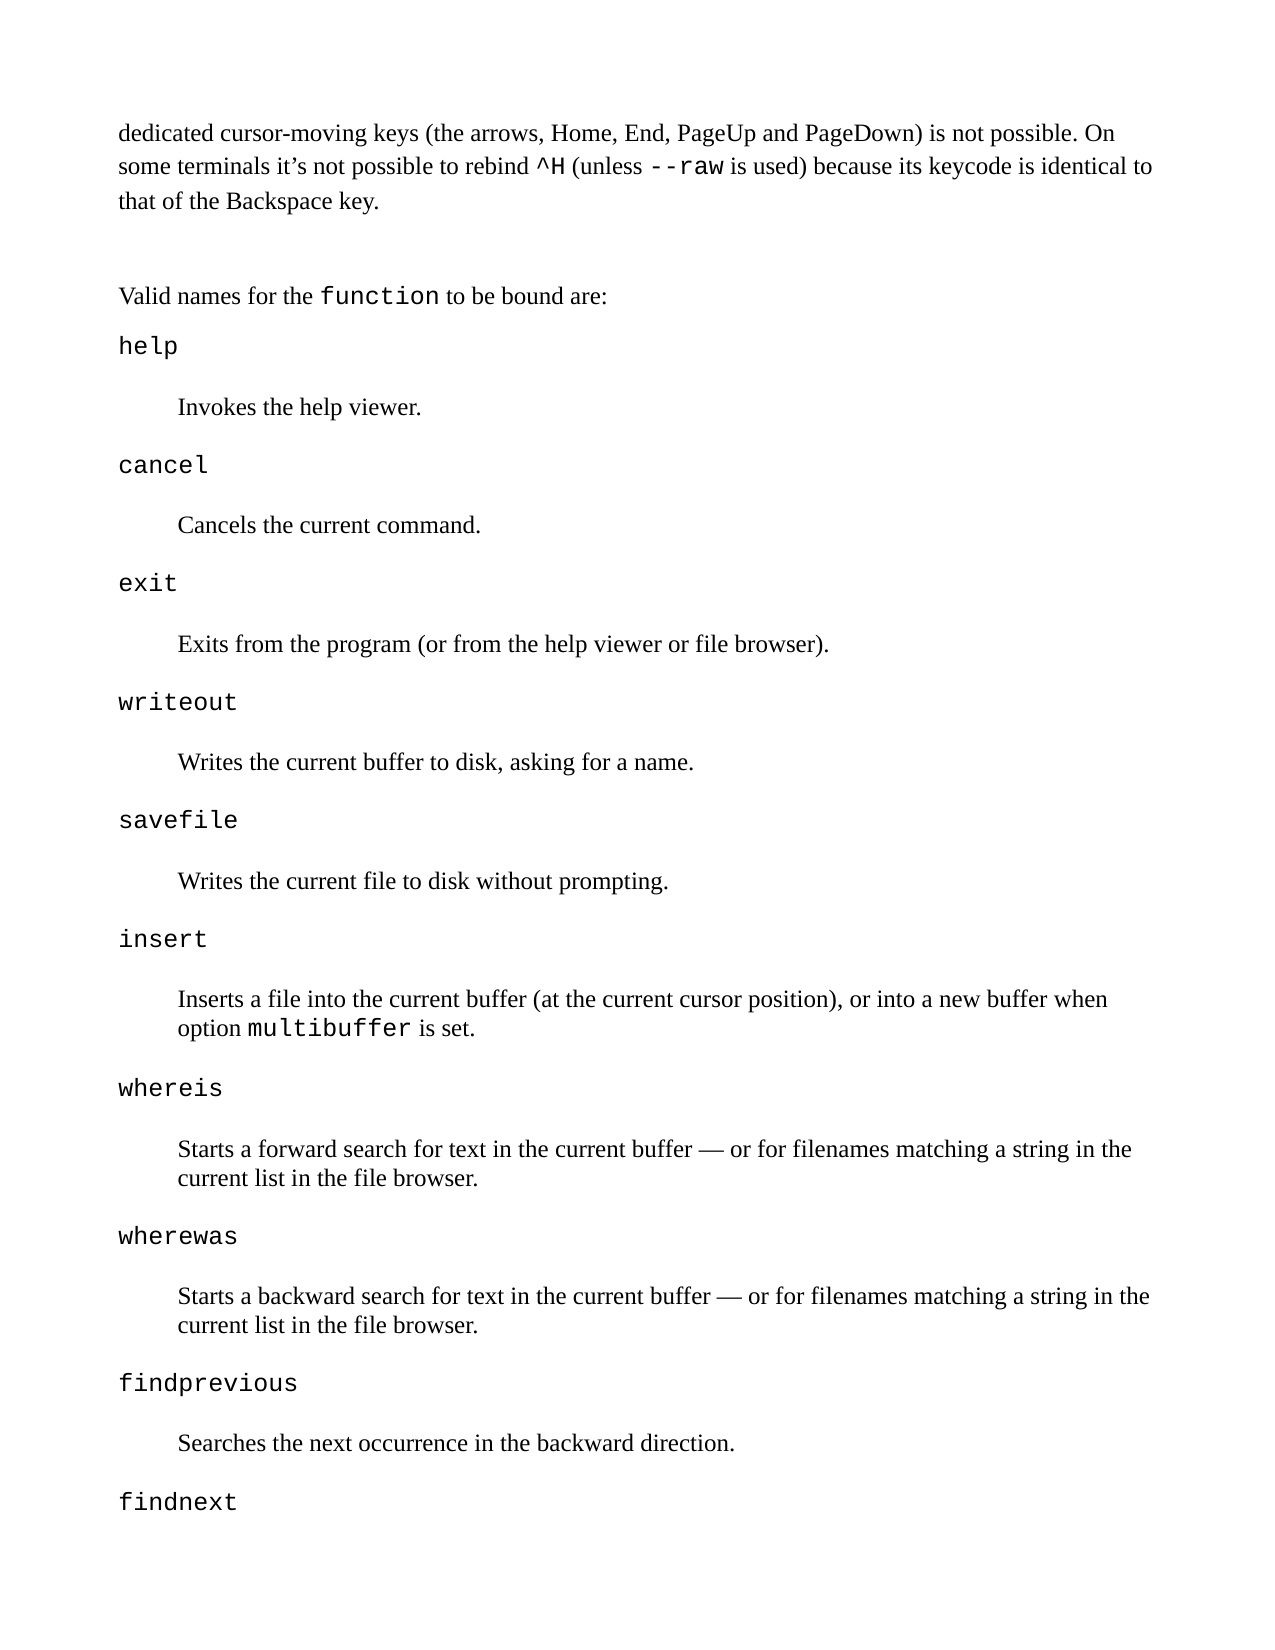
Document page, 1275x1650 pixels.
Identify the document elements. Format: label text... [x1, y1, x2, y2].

text dedicated cursor-moving keys (the arrows, Home, End, PageUp and PageDown) is not possible. On some terminals it’s not possible to rebind ^H (unless --raw is used) because its keycode is identical to that of the Backspace key. [118, 118, 1157, 215]
subtitle savefile [118, 806, 1157, 836]
subtitle writeout [118, 687, 1157, 718]
subtitle help [118, 331, 1157, 362]
list Cancels the current command. [177, 510, 1157, 539]
text Valid names for the function to be bound are: [118, 281, 1157, 312]
list Starts a backward search for text in the current buffer — or for filenames matching a string in the current list in the file browser. [177, 1281, 1157, 1339]
list Writes the current buffer to disk, asking for a name. [177, 747, 1157, 776]
subtitle cancel [118, 450, 1157, 481]
list Exits from the program (or from the help viewer or file browser). [177, 629, 1157, 658]
list Writes the current file to disk without prompting. [177, 866, 1157, 895]
subtitle insert [118, 924, 1157, 955]
subtitle findprevious [118, 1368, 1157, 1399]
subtitle exit [118, 568, 1157, 599]
list Invokes the help viewer. [177, 392, 1157, 421]
subtitle wherewas [118, 1221, 1157, 1252]
list Starts a forward search for text in the current buffer — or for filenames matching a string in the current list in the file browser. [177, 1134, 1157, 1191]
subtitle whereis [118, 1073, 1157, 1104]
list Inserts a file into the current buffer (at the current cursor position), or into a new buffer when option multibuffer is set. [177, 984, 1157, 1044]
subtitle findnext [118, 1487, 1157, 1517]
list Searches the next occurrence in the backward direction. [177, 1428, 1157, 1457]
